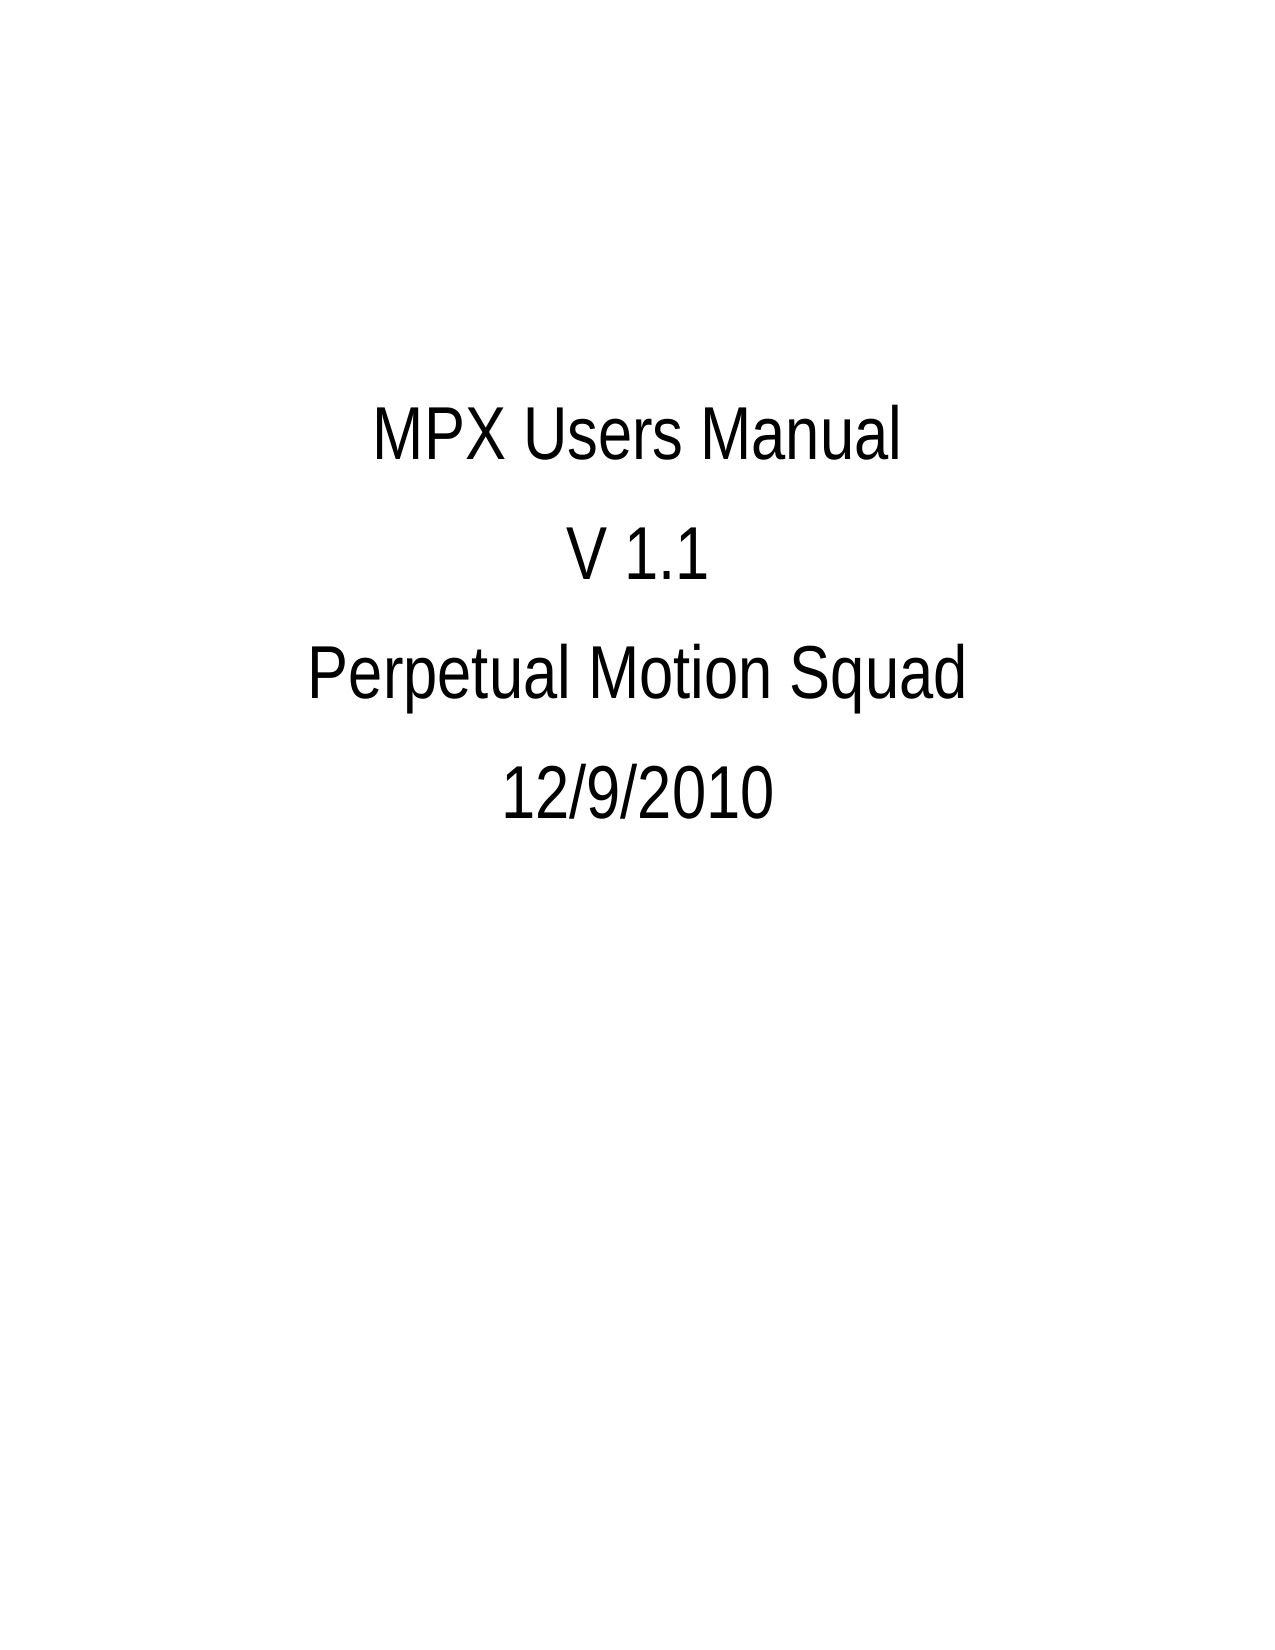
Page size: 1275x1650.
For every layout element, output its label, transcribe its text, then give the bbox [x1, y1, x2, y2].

text MPX Users Manual [150, 389, 1125, 475]
text Perpetual Motion Squad [150, 629, 1125, 715]
text 12/9/2010 [150, 748, 1125, 834]
text V 1.1 [150, 509, 1125, 595]
